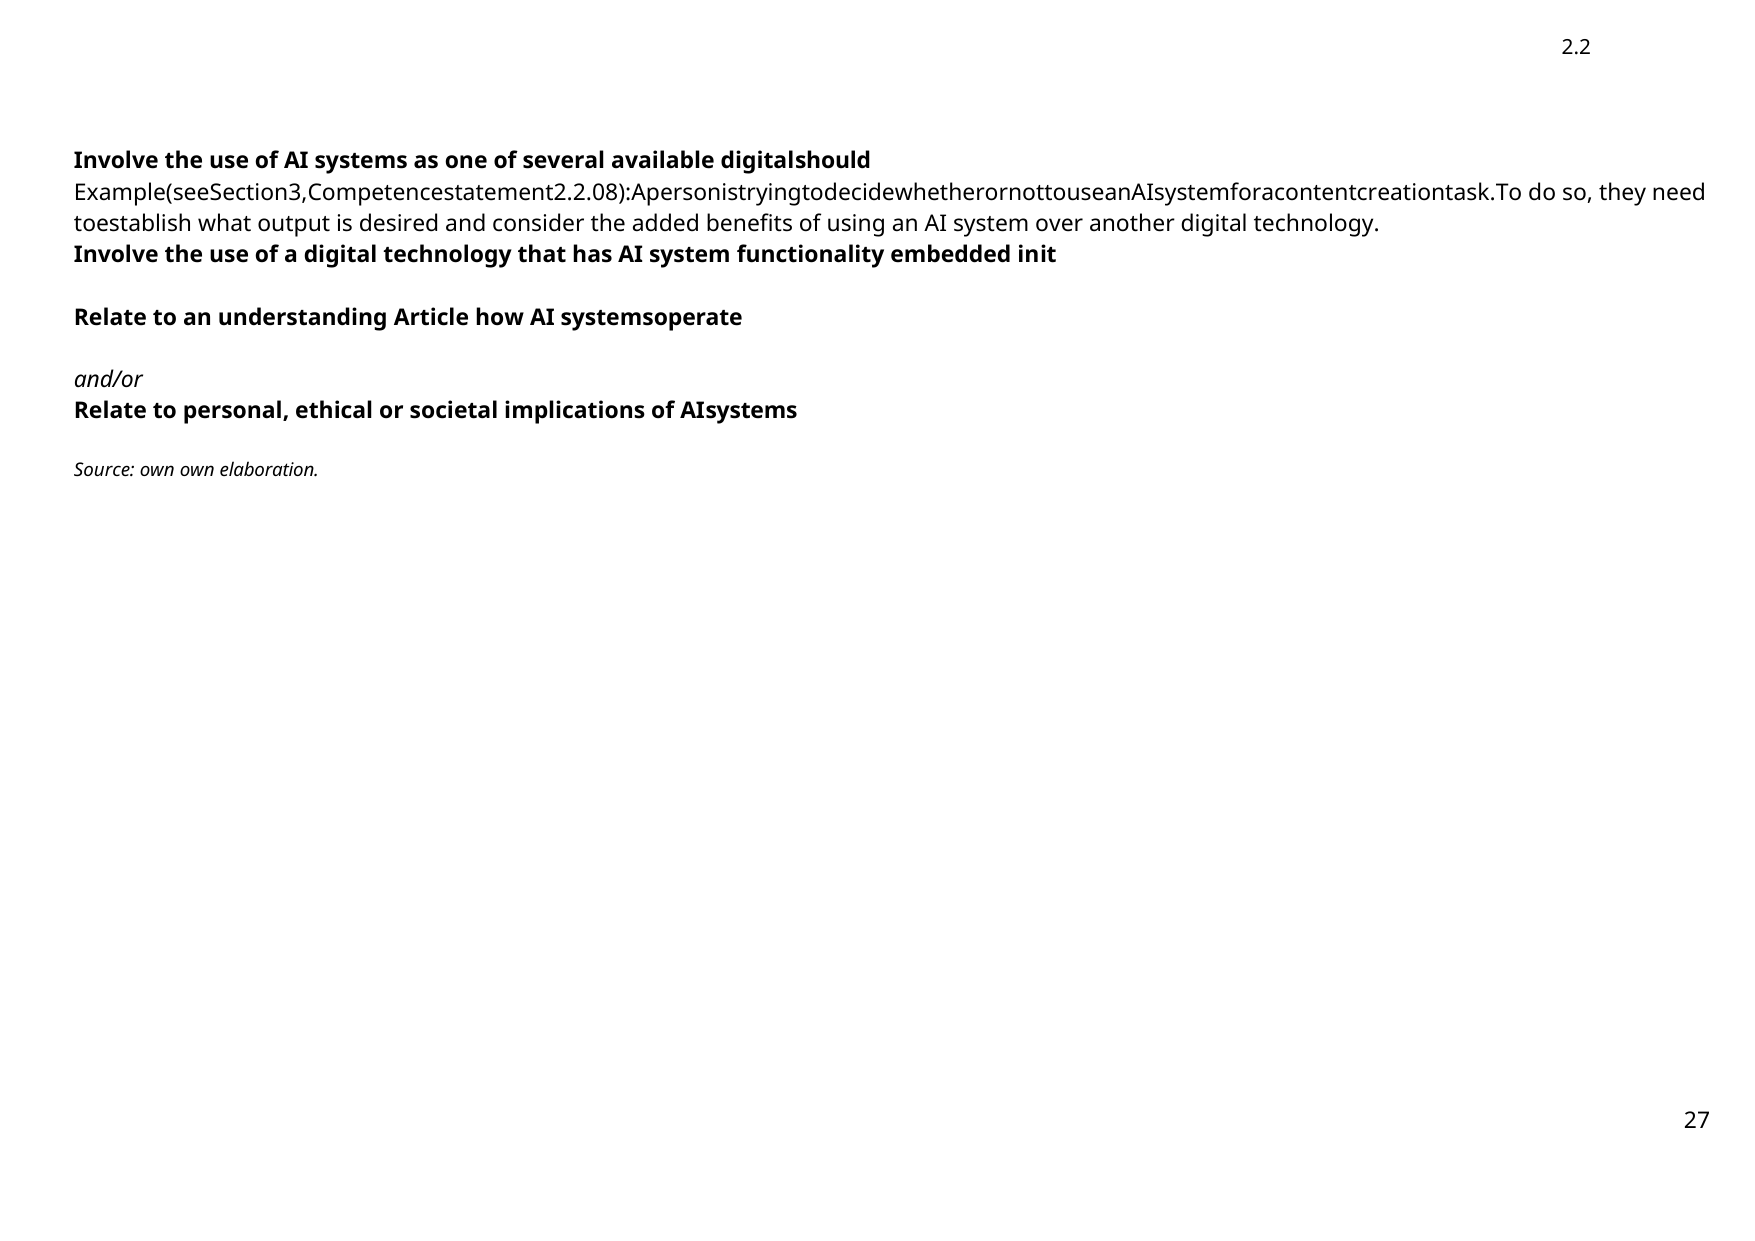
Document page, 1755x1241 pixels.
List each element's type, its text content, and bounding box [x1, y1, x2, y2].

text Source: own own elaboration. [74, 457, 1376, 482]
text Relate to an understanding Article how AI systemsoperate [74, 300, 1710, 332]
text Example(seeSection3,Competencestatement2.2.08):ApersonistryingtodecidewhetherornottouseanAIsystemforacontentcreationtask.To do so, they need toestablish what output is desired and consider the added benefits of using an AI system over another digital technology. [74, 175, 1710, 238]
text Involve the use of AI systems as one of several available digitalshould [74, 144, 1710, 175]
text Relate to personal, ethical or societal implications of AIsystems [74, 394, 1710, 425]
text and/or [74, 363, 1710, 394]
text Involve the use of a digital technology that has AI system functionality embedded init [74, 238, 1710, 269]
